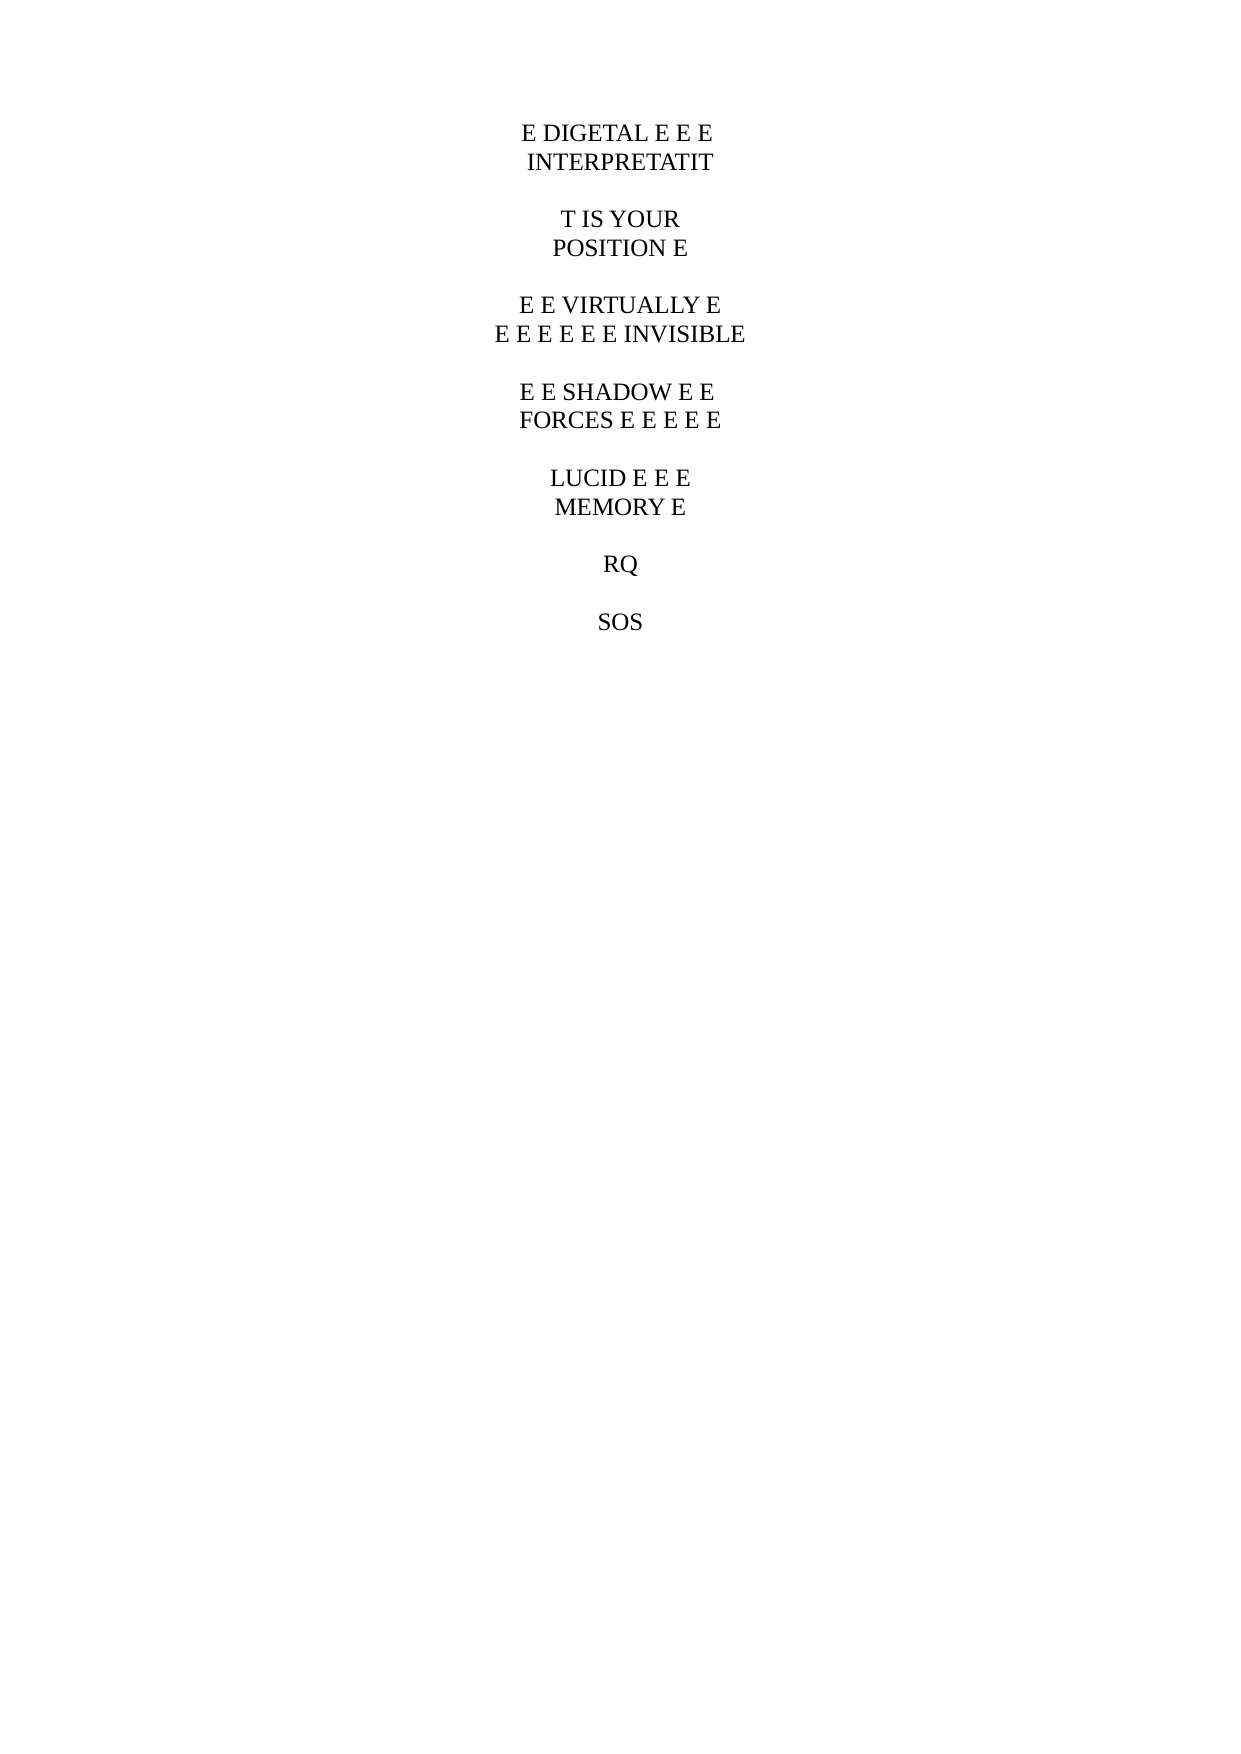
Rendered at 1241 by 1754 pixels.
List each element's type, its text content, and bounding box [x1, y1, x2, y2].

text RQ [118, 549, 1122, 578]
text E DIGETAL E E E [118, 118, 1122, 147]
text E E E E E E INVISIBLE [118, 319, 1122, 348]
text MEMORY E [118, 492, 1122, 521]
text POSITION E [118, 233, 1122, 262]
text SOS [118, 607, 1122, 636]
text T IS YOUR [118, 204, 1122, 233]
text E E SHADOW E E [118, 377, 1122, 406]
text E E VIRTUALLY E [118, 291, 1122, 319]
text LUCID E E E [118, 463, 1122, 492]
text FORCES E E E E E [118, 406, 1122, 434]
text INTERPRETATIT [118, 147, 1122, 176]
